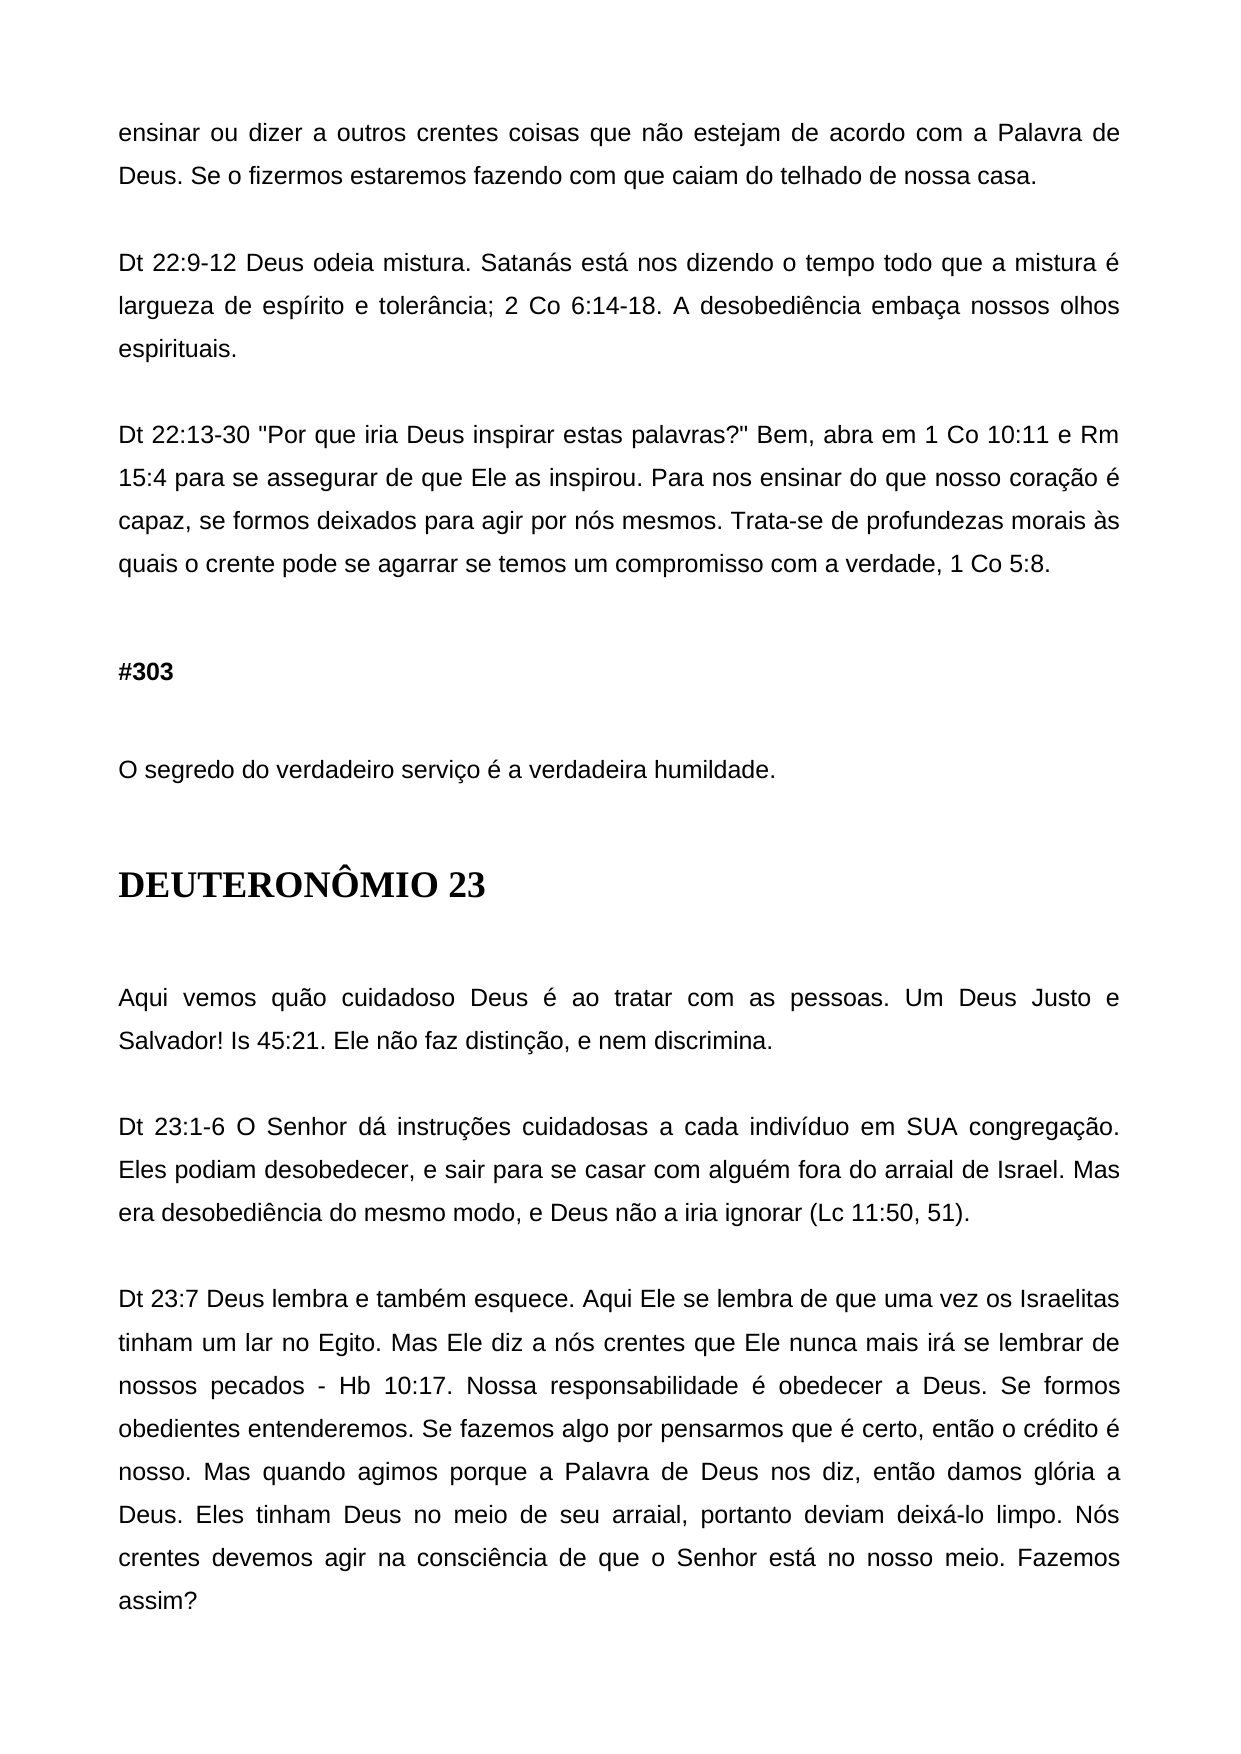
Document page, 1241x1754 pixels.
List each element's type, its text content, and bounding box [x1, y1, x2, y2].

text Dt 22:13-30 "Por que iria Deus inspirar estas palavras?" Bem, abra em 1 Co 10:11 e Rm 15:4 para se assegurar de que Ele as inspirou. Para nos ensinar do que nosso coração é capaz, se formos deixados para agir por nós mesmos. Trata-se de profundezas morais às quais o crente pode se agarrar se temos um compromisso com a verdade, 1 Co 5:8. [118, 420, 1122, 578]
text ensinar ou dizer a outros crentes coisas que não estejam de acordo com a Palavra de Deus. Se o fizermos estaremos fazendo com que caiam do telhado de nossa casa. [118, 118, 1122, 190]
text Dt 23:1-6 O Senhor dá instruções cuidadosas a cada indivíduo em SUA congregação. Eles podiam desobedecer, e sair para se casar com alguém fora do arraial de Israel. Mas era desobediência do mesmo modo, e Deus não a iria ignorar (Lc 11:50, 51). [118, 1112, 1122, 1227]
text O segredo do verdadeiro serviço é a verdadeira humildade. [118, 755, 1122, 784]
text Aqui vemos quão cuidadoso Deus é ao tratar com as pessoas. Um Deus Justo e Salvador! Is 45:21. Ele não faz distinção, e nem discrimina. [118, 983, 1122, 1054]
subtitle DEUTERONÔMIO 23 [118, 862, 1122, 905]
text Dt 22:9-12 Deus odeia mistura. Satanás está nos dizendo o tempo todo que a mistura é largueza de espírito e tolerância; 2 Co 6:14-18. A desobediência embaça nossos olhos espirituais. [118, 247, 1122, 362]
text Dt 23:7 Deus lembra e também esquece. Aqui Ele se lembra de que uma vez os Israelitas tinham um lar no Egito. Mas Ele diz a nós crentes que Ele nunca mais irá se lembrar de nossos pecados - Hb 10:17. Nossa responsabilidade é obedecer a Deus. Se formos obedientes entenderemos. Se fazemos algo por pensarmos que é certo, então o crédito é nosso. Mas quando agimos porque a Palavra de Deus nos diz, então damos glória a Deus. Eles tinham Deus no meio de seu arraial, portanto deviam deixá-lo limpo. Nós crentes devemos agir na consciência de que o Senhor está no nosso meio. Fazemos assim? [118, 1284, 1122, 1615]
subtitle #303 [118, 656, 1122, 685]
